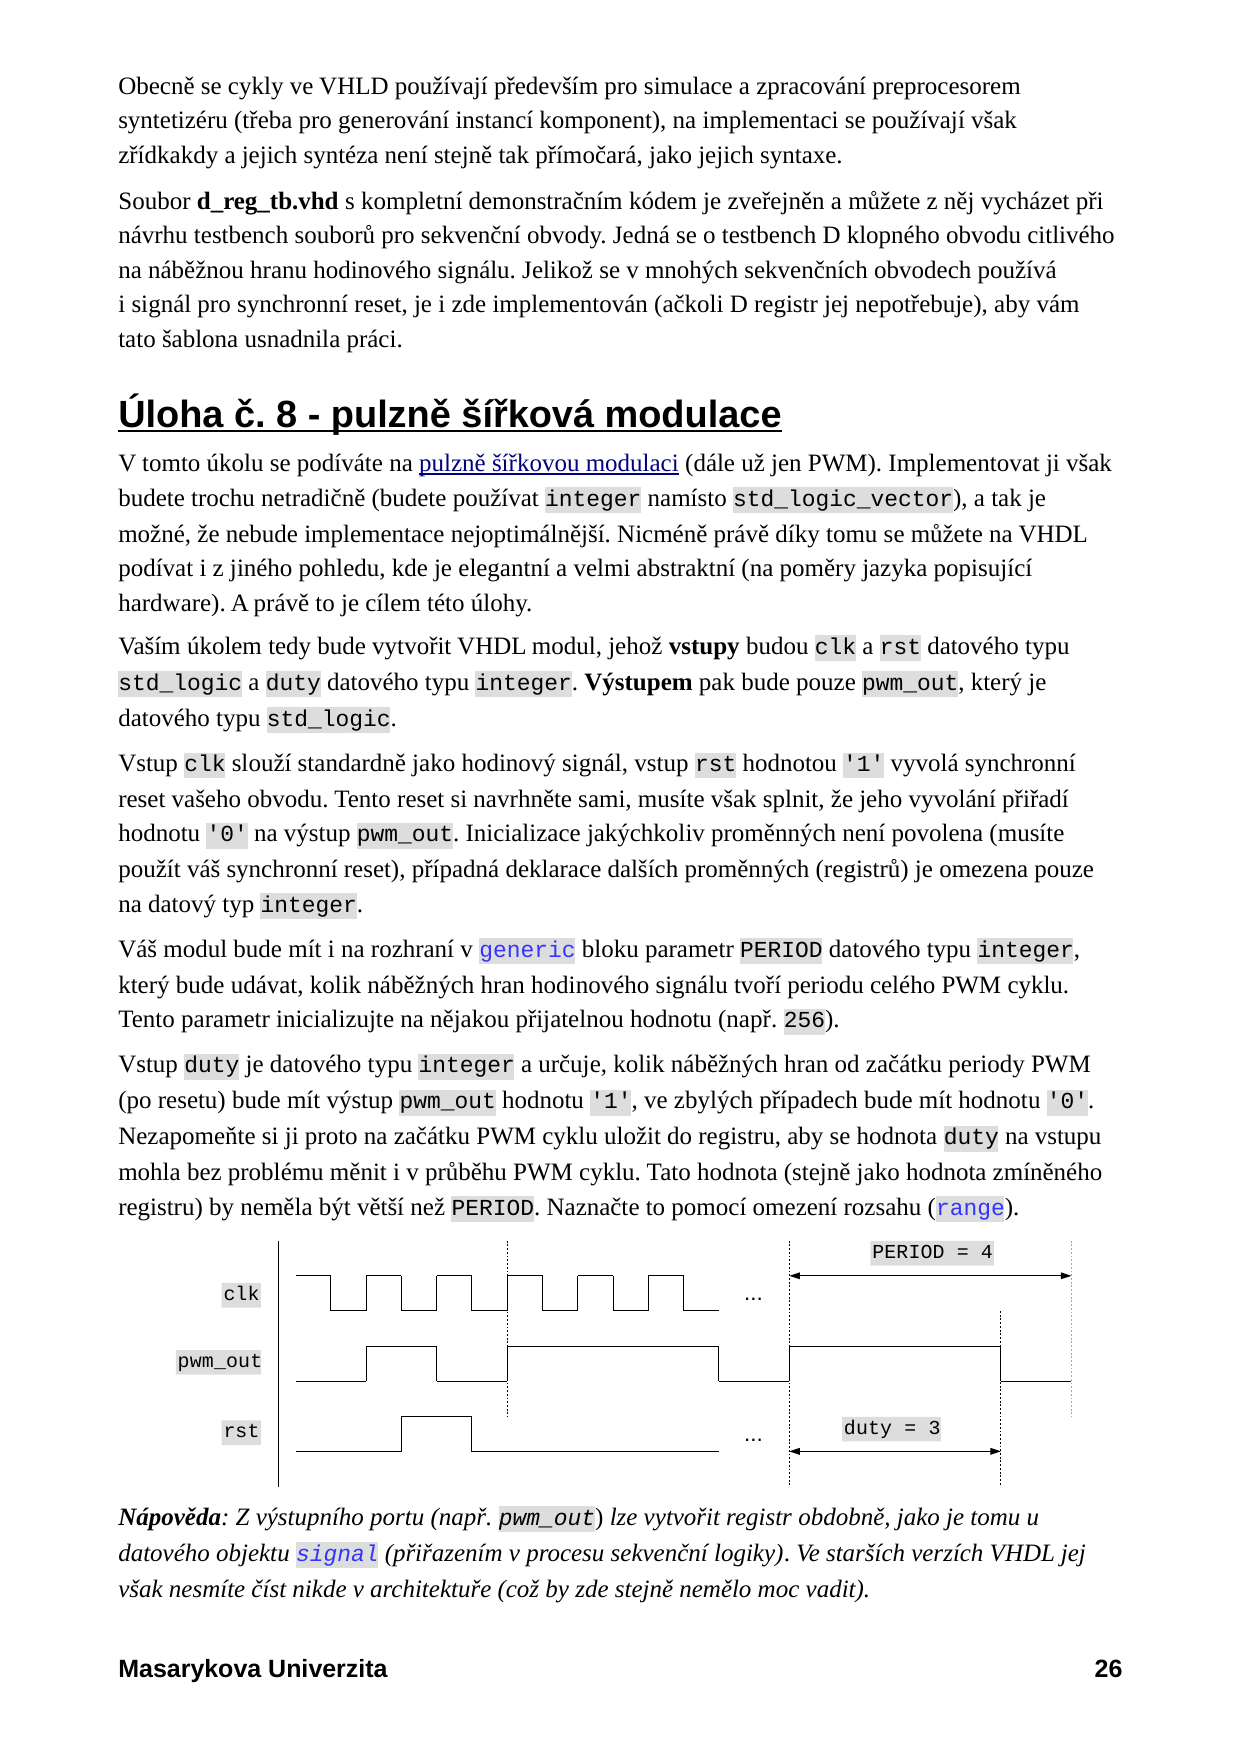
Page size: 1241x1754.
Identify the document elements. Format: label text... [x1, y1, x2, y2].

text V tomto úkolu se podíváte na pulzně šířkovou modulaci (dále už jen PWM). Implementovat ji však budete trochu netradičně (budete používat integer namísto std_logic_vector), a tak je možné, že nebude implementace nejoptimálnější. Nicméně právě díky tomu se můžete na VHDL podívat i z jiného pohledu, kde je elegantní a velmi abstraktní (na poměry jazyka popisující hardware). A právě to je cílem této úlohy. [118, 448, 1122, 617]
text Vaším úkolem tedy bude vytvořit VHDL modul, jehož vstupy budou clk a rst datového typu std_logic a duty datového typu integer. Výstupem pak bude pouze pwm_out, který je datového typu std_logic. [118, 631, 1122, 733]
text Vstup clk slouží standardně jako hodinový signál, vstup rst hodnotou '1' vyvolá synchronní reset vašeho obvodu. Tento reset si navrhněte sami, musíte však splnit, že jeho vyvolání přiřadí hodnotu '0' na výstup pwm_out. Inicializace jakýchkoliv proměnných není povolena (musíte použít váš synchronní reset), případná deklarace dalších proměnných (registrů) je omezena pouze na datový typ integer. [118, 748, 1122, 919]
subtitle Úloha č. 8 - pulzně šířková modulace [118, 392, 1122, 436]
text Nápověda: Z výstupního portu (např. pwm_out) lze vytvořit registr obdobně, jako je tomu u datového objektu signal (přiřazením v procesu sekvenční logiky). Ve starších verzích VHDL jej však nesmíte číst nikde v architektuře (což by zde stejně nemělo moc vadit). [118, 1502, 1122, 1603]
text Obecně se cykly ve VHLD používají především pro simulace a zpracování preprocesorem syntetizéru (třeba pro generování instancí komponent), na implementaci se používají však zřídkakdy a jejich syntéza není stejně tak přímočará, jako jejich syntaxe. [118, 71, 1122, 168]
text Vstup duty je datového typu integer a určuje, kolik náběžných hran od začátku periody PWM (po resetu) bude mít výstup pwm_out hodnotu '1', ve zbylých případech bude mít hodnotu '0'. Nezapomeňte si ji proto na začátku PWM cyklu uložit do registru, aby se hodnota duty na vstupu mohla bez problému měnit i v průběhu PWM cyklu. Tato hodnota (stejně jako hodnota zmíněného registru) by neměla být větší než PERIOD. Naznačte to pomocí omezení rozsahu (range). [118, 1049, 1122, 1222]
text Váš modul bude mít i na rozhraní v generic bloku parametr PERIOD datového typu integer, který bude udávat, kolik náběžných hran hodinového signálu tvoří periodu celého PWM cyklu. Tento parametr inicializujte na nějakou přijatelnou hodnotu (např. 256). [118, 934, 1122, 1035]
text Soubor d_reg_tb.vhd s kompletní demonstračním kódem je zveřejněn a můžete z něj vycházet při návrhu testbench souborů pro sekvenční obvody. Jedná se o testbench D klopného obvodu citlivého na náběžnou hranu hodinového signálu. Jelikož se v mnohých sekvenčních obvodech používá i signál pro synchronní reset, je i zde implementován (ačkoli D registr jej nepotřebuje), aby vám tato šablona usnadnila práci. [118, 186, 1122, 353]
